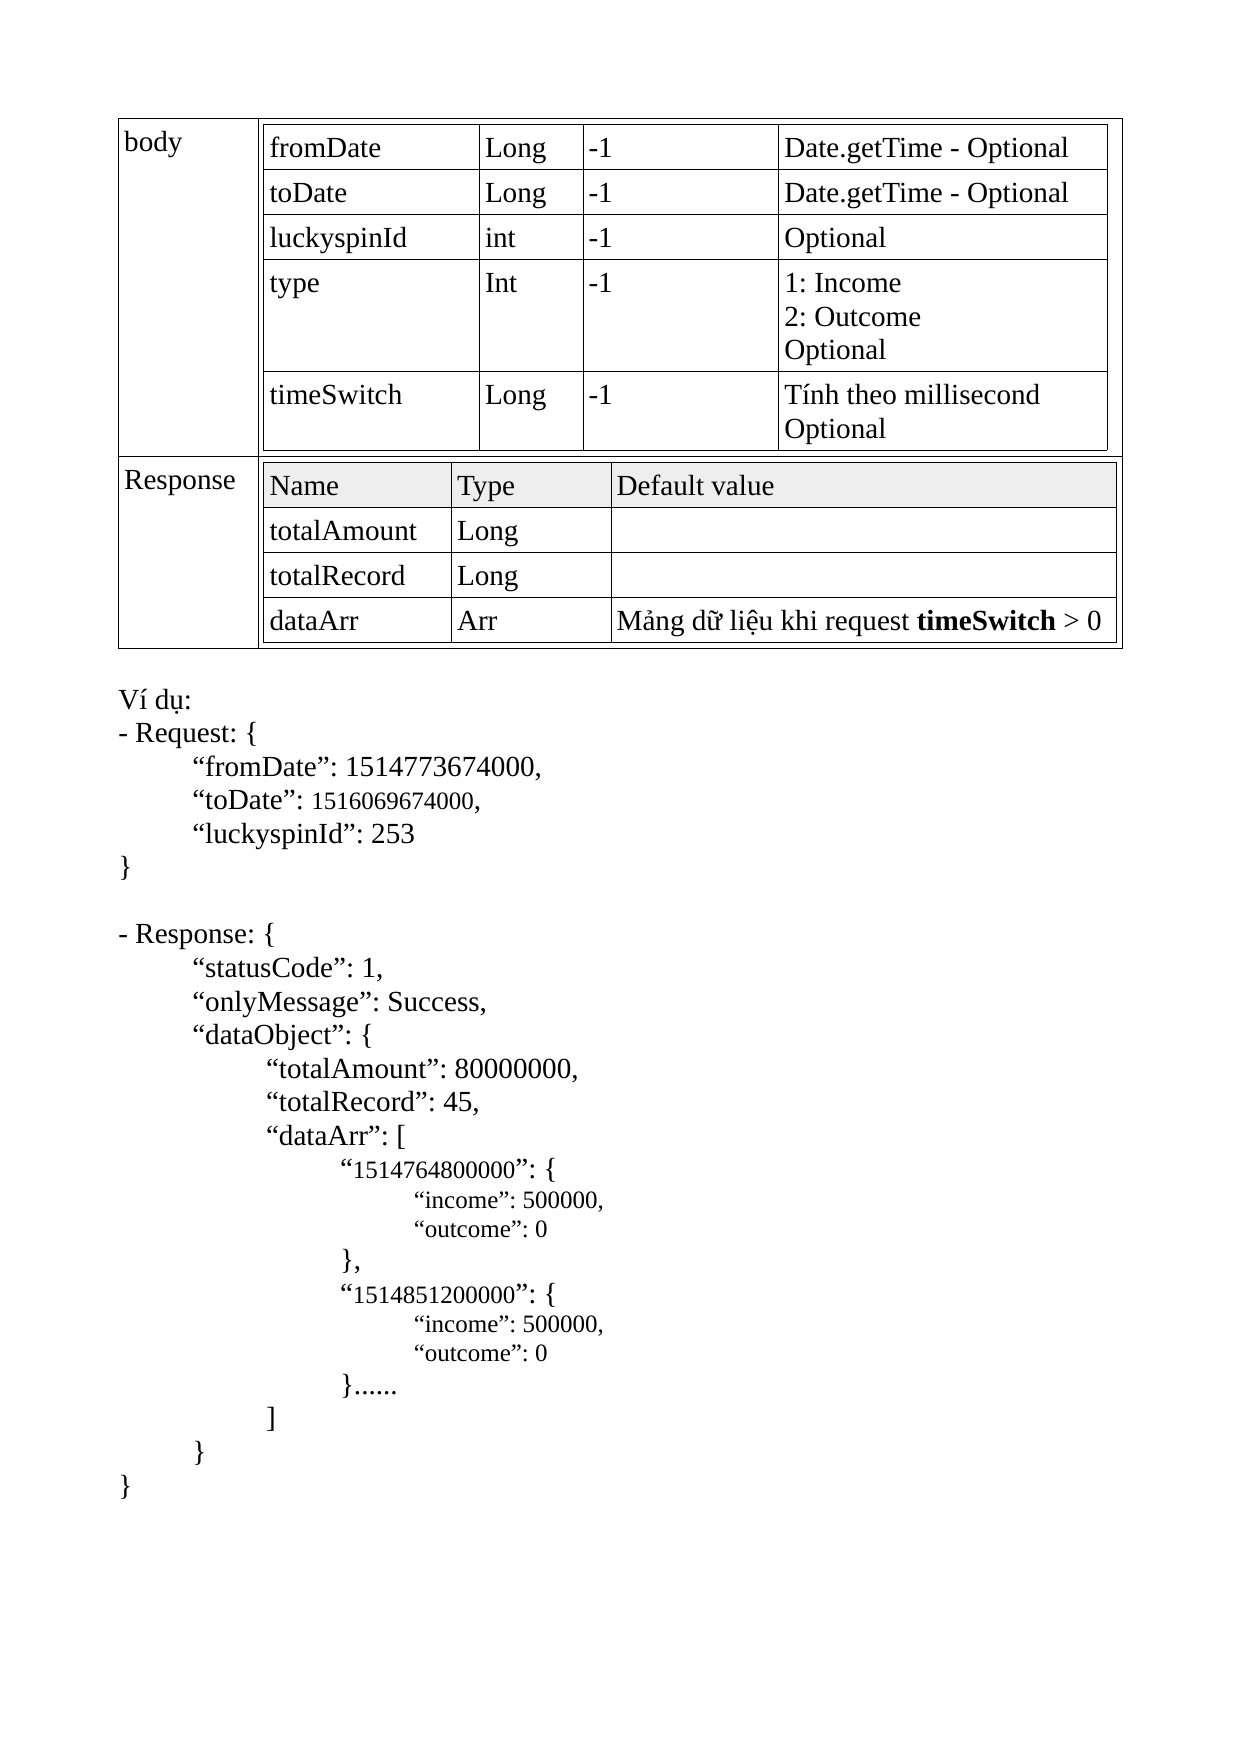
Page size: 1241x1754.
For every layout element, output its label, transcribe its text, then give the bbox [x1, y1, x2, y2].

table_cell body [119, 119, 258, 456]
table_cell Long [452, 508, 611, 552]
text } [118, 1468, 1122, 1501]
text - Response: { [118, 917, 1122, 950]
table_cell Response [119, 457, 258, 648]
table_cell Long [480, 170, 583, 214]
table_header Type [452, 463, 611, 507]
text } [118, 1434, 1122, 1468]
text “1514851200000”: { [118, 1276, 1122, 1309]
table_cell Optional [779, 215, 1107, 259]
table_cell Date.getTime - Optional [779, 125, 1107, 169]
text “income”: 500000, [118, 1185, 1122, 1214]
text “toDate”: 1516069674000, [118, 782, 1122, 816]
text ] [118, 1401, 1122, 1434]
table_cell -1 [584, 372, 778, 450]
text }...... [118, 1367, 1122, 1401]
table_cell Arr [452, 598, 611, 642]
text “totalRecord”: 45, [118, 1084, 1122, 1118]
text }, [118, 1242, 1122, 1276]
table_cell totalAmount [264, 508, 451, 552]
text “fromDate”: 1514773674000, [118, 749, 1122, 782]
text Ví dụ: [118, 682, 1122, 715]
table_cell 1: Income 2: Outcome Optional [779, 260, 1107, 371]
text - Request: { [118, 715, 1122, 749]
table_header Name [264, 463, 451, 507]
table_cell -1 [584, 215, 778, 259]
table_cell [259, 119, 1122, 456]
table_cell int [480, 215, 583, 259]
text “onlyMessage”: Success, [118, 984, 1122, 1017]
table_cell Int [480, 260, 583, 371]
table_cell totalRecord [264, 553, 451, 597]
table_cell Long [480, 125, 583, 169]
text “statusCode”: 1, [118, 950, 1122, 984]
table_cell -1 [584, 260, 778, 371]
table_cell type [264, 260, 479, 371]
table_header Default value [612, 463, 1116, 507]
text “income”: 500000, [118, 1309, 1122, 1338]
table_cell Date.getTime - Optional [779, 170, 1107, 214]
table_cell luckyspinId [264, 215, 479, 259]
table_cell fromDate [264, 125, 479, 169]
text “dataArr”: [ [118, 1118, 1122, 1151]
table_cell [259, 457, 1122, 648]
table_cell -1 [584, 170, 778, 214]
text “dataObject”: { [118, 1017, 1122, 1051]
table_cell Tính theo millisecond Optional [779, 372, 1107, 450]
table_cell [612, 508, 1116, 552]
text “totalAmount”: 80000000, [118, 1051, 1122, 1084]
table_cell dataArr [264, 598, 451, 642]
table_cell Mảng dữ liệu khi request timeSwitch > 0 [612, 598, 1116, 642]
table_cell Long [452, 553, 611, 597]
table_cell Long [480, 372, 583, 450]
text “luckyspinId”: 253 [118, 816, 1122, 849]
text “1514764800000”: { [118, 1151, 1122, 1185]
table_cell toDate [264, 170, 479, 214]
text } [118, 849, 1122, 883]
table_cell timeSwitch [264, 372, 479, 450]
text “outcome”: 0 [118, 1338, 1122, 1367]
table_cell -1 [584, 125, 778, 169]
table_cell [612, 553, 1116, 597]
text “outcome”: 0 [118, 1214, 1122, 1242]
